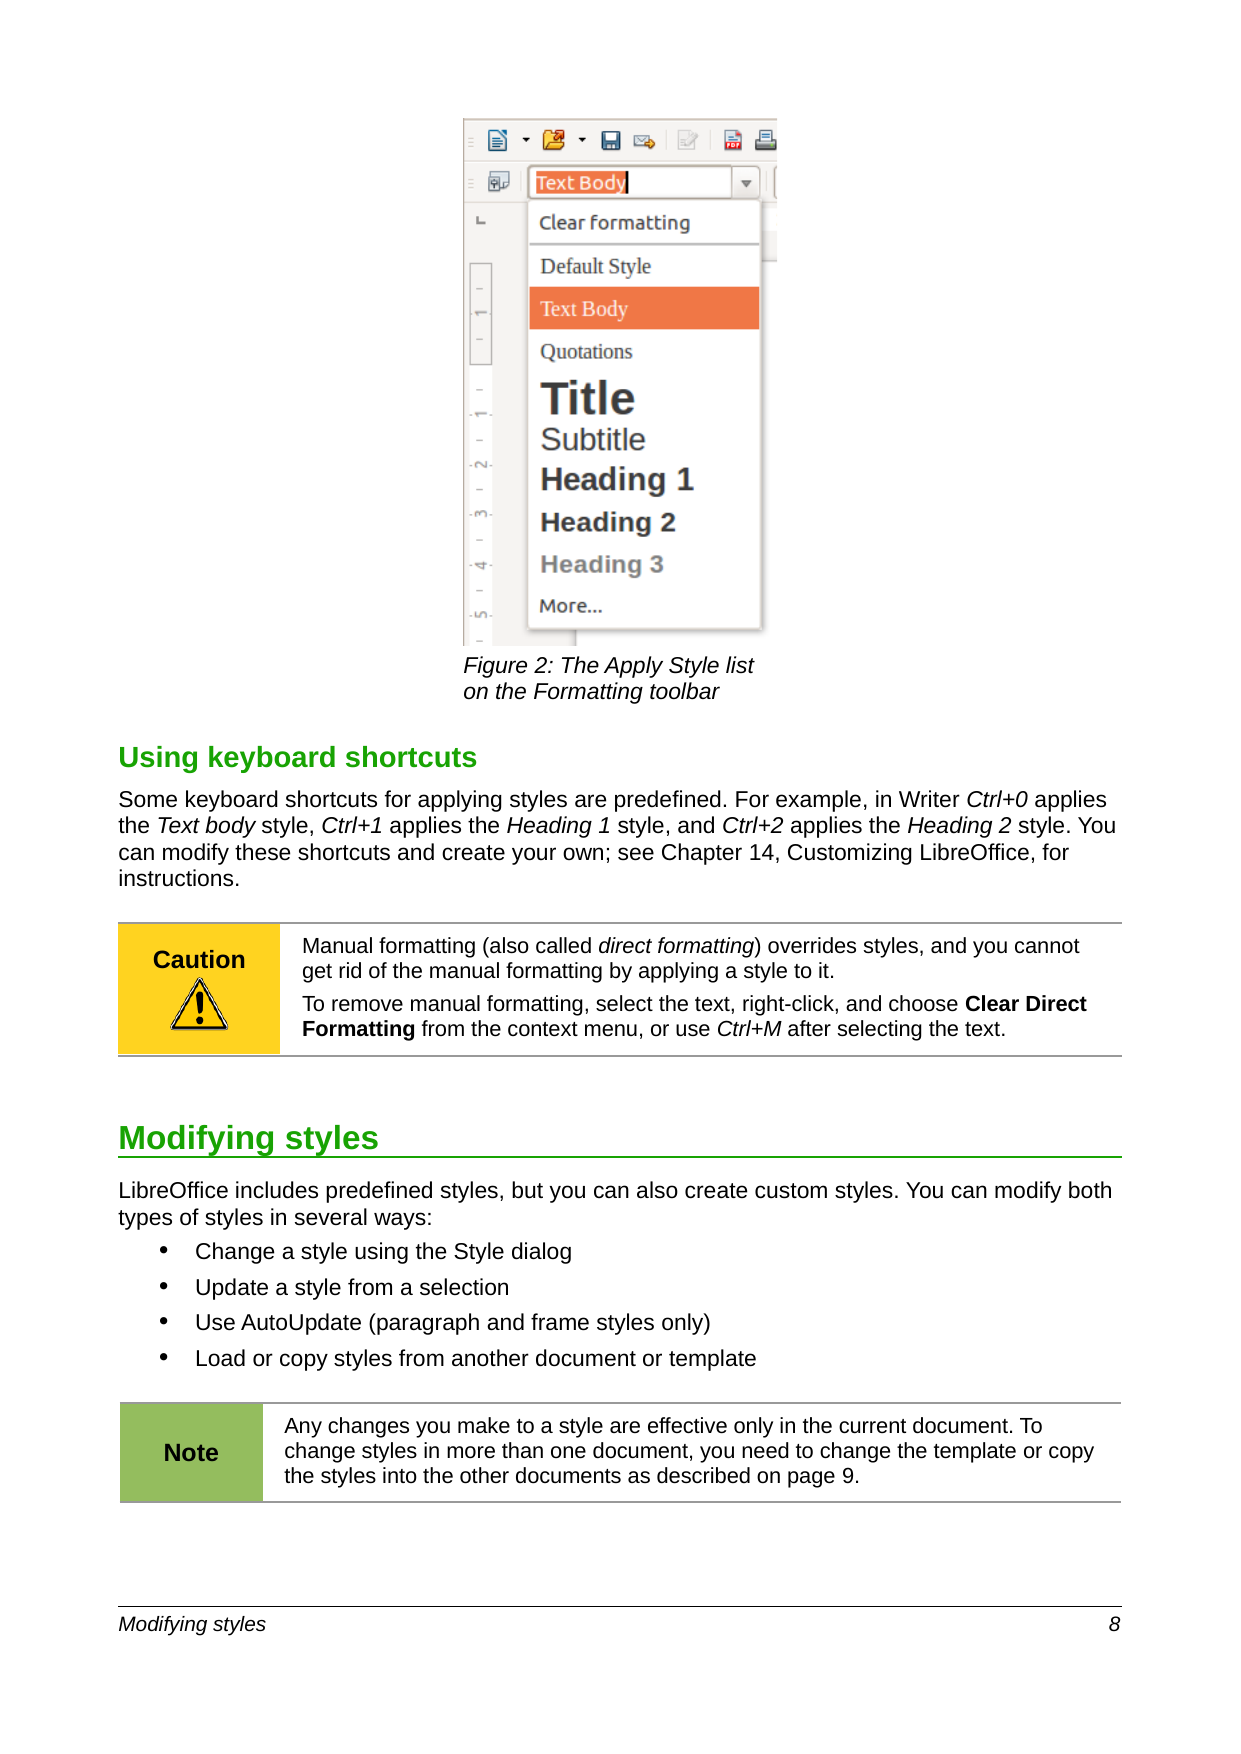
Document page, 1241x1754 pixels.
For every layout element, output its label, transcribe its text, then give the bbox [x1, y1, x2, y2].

text Figure 2: The Apply Style list on the Formatting toolbar [463, 652, 777, 705]
list Load or copy styles from another document or template [156, 1343, 1122, 1372]
list LibreOffice includes predefined styles, but you can also create custom styles. You can modify both types of styles in several ways: [118, 1177, 1122, 1230]
picture [463, 118, 778, 646]
subtitle Modifying styles [118, 1118, 1122, 1156]
list Change a style using the Style dialog [156, 1236, 1122, 1266]
list Update a style from a selection [156, 1272, 1122, 1301]
list Use AutoUpdate (paragraph and frame styles only) [156, 1307, 1122, 1336]
table_header Manual formatting (also called direct formatting) overrides styles, and you cannot get rid of the manual formatting by applying a style to it. To remove manual formatting, select the text, right-click, and choose Clear Direct Formatting from the context menu, or use Ctrl+M after selecting the text. [280, 924, 1122, 1054]
table_header Caution [118, 924, 280, 1054]
table_header Any changes you make to a style are effective only in the current document. To change styles in more than one document, you need to change the template or copy the styles into the other documents as described on page 9. [263, 1404, 1121, 1501]
subtitle Using keyboard shortcuts [118, 740, 1122, 774]
picture [167, 973, 232, 1034]
text Some keyboard shortcuts for applying styles are predefined. For example, in Writer Ctrl+0 applies the Text body style, Ctrl+1 applies the Heading 1 style, and Ctrl+2 applies the Heading 2 style. You can modify these shortcuts and create your own; see Chapter 14, Customizing LibreOffice, for instructions. [118, 786, 1122, 892]
table_header Note [120, 1404, 263, 1501]
